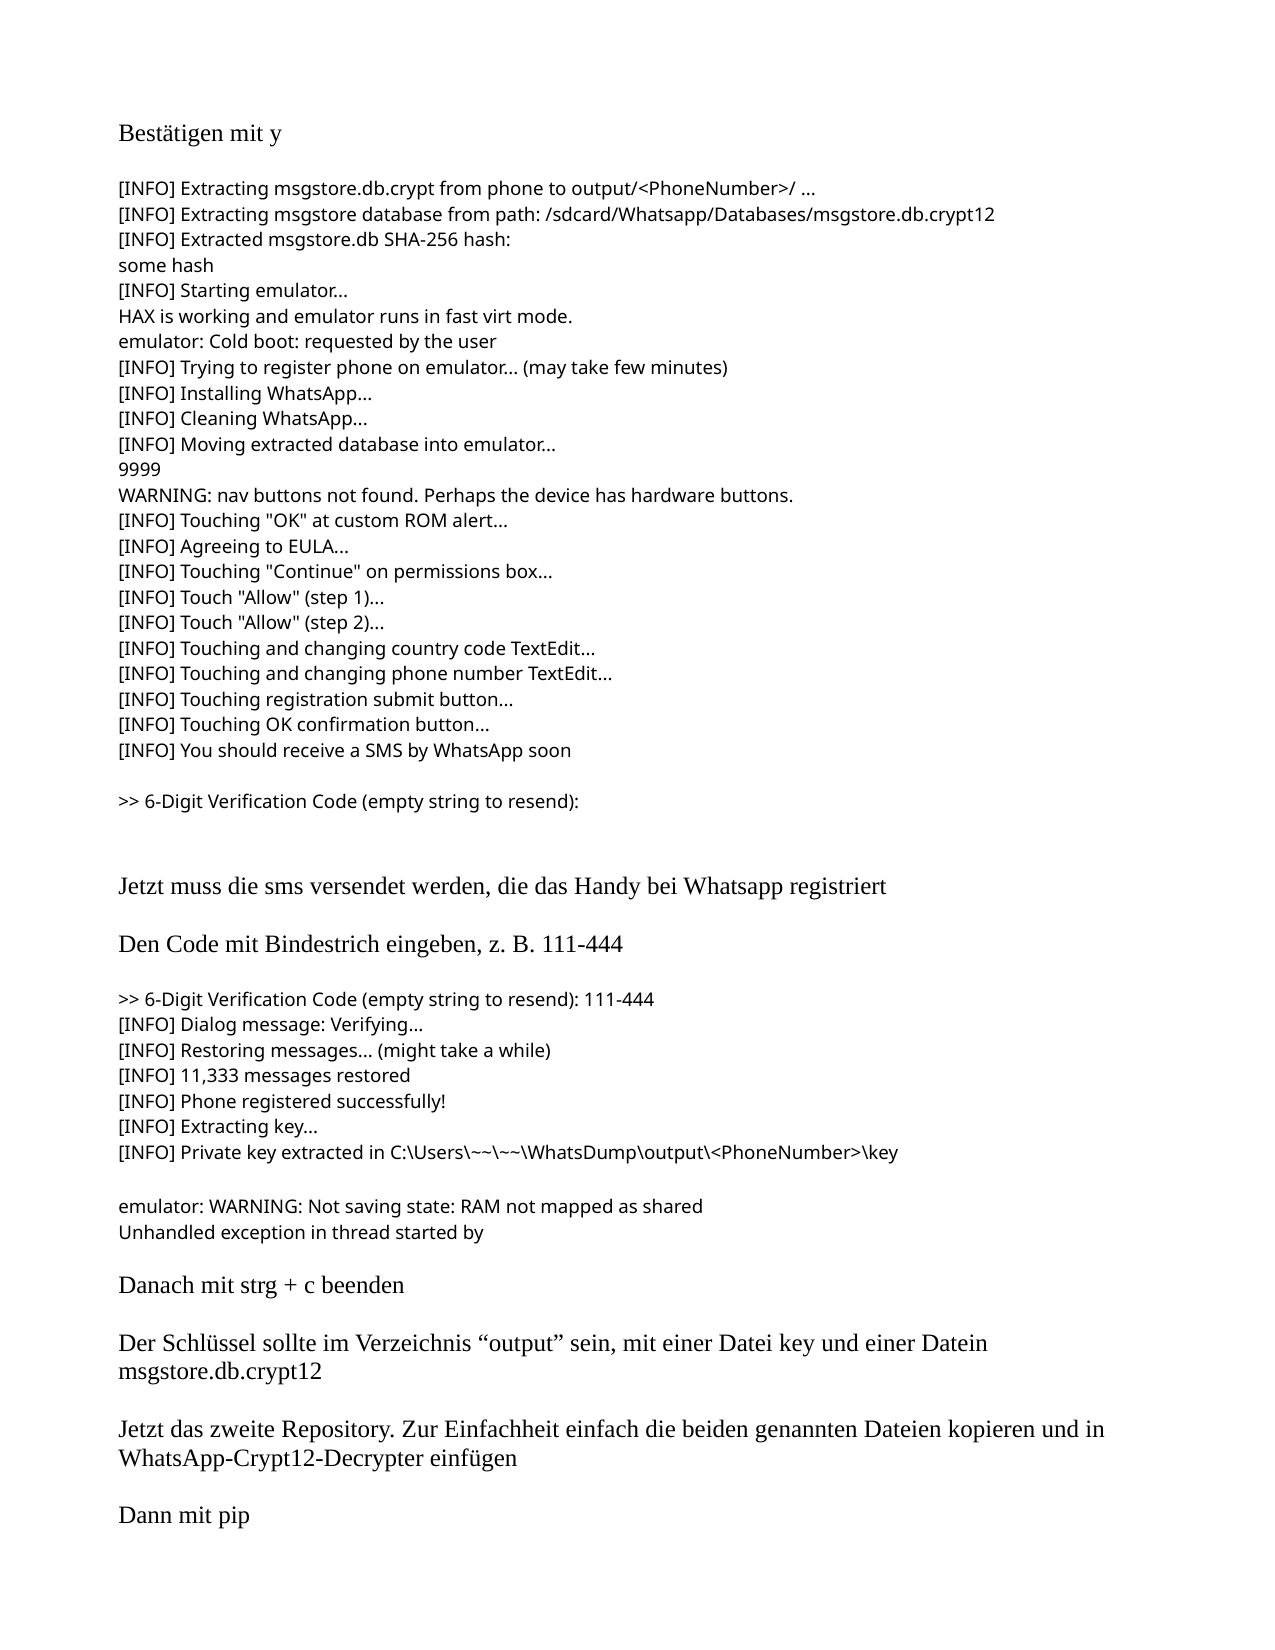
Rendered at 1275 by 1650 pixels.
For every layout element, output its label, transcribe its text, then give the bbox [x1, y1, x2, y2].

text Unhandled exception in thread started by [118, 1219, 1157, 1244]
text [INFO] Trying to register phone on emulator... (may take few minutes) [118, 354, 1157, 380]
text [INFO] Extracting key... [118, 1114, 1157, 1139]
text [INFO] Touch "Allow" (step 2)... [118, 609, 1157, 635]
text [INFO] Touching "Continue" on permissions box... [118, 558, 1157, 584]
text [INFO] Phone registered successfully! [118, 1088, 1157, 1114]
text Bestätigen mit y [118, 118, 1157, 147]
text [INFO] 11,333 messages restored [118, 1063, 1157, 1088]
text Jetzt muss die sms versendet werden, die das Handy bei Whatsapp registriert [118, 871, 1157, 900]
text [INFO] Touching OK confirmation button... [118, 712, 1157, 737]
text [INFO] Extracted msgstore.db SHA-256 hash: [118, 227, 1157, 252]
text [INFO] You should receive a SMS by WhatsApp soon [118, 737, 1157, 763]
text emulator: WARNING: Not saving state: RAM not mapped as shared [118, 1193, 1157, 1219]
text [INFO] Moving extracted database into emulator... [118, 431, 1157, 456]
text [INFO] Installing WhatsApp... [118, 380, 1157, 405]
text Den Code mit Bindestrich eingeben, z. B. 111-444 [118, 929, 1157, 957]
text some hash [118, 252, 1157, 278]
text [INFO] Cleaning WhatsApp... [118, 405, 1157, 431]
text [INFO] Dialog message: Verifying… [118, 1012, 1157, 1037]
text HAX is working and emulator runs in fast virt mode. [118, 303, 1157, 329]
text Der Schlüssel sollte im Verzeichnis “output” sein, mit einer Datei key und einer Datein msgstore.db.crypt12 [118, 1328, 1157, 1385]
text 9999 [118, 456, 1157, 482]
text [INFO] Touching "OK" at custom ROM alert... [118, 507, 1157, 533]
text [INFO] Extracting msgstore.db.crypt from phone to output/<PhoneNumber>/ ... [118, 176, 1157, 201]
text [INFO] Starting emulator... [118, 278, 1157, 303]
text Jetzt das zweite Repository. Zur Einfachheit einfach die beiden genannten Dateien kopieren und in WhatsApp-Crypt12-Decrypter einfügen [118, 1414, 1157, 1471]
text [INFO] Touching and changing phone number TextEdit... [118, 661, 1157, 686]
text [INFO] Restoring messages... (might take a while) [118, 1037, 1157, 1063]
text >> 6-Digit Verification Code (empty string to resend): [118, 788, 1157, 814]
text Dann mit pip [118, 1500, 1157, 1529]
text [INFO] Touching and changing country code TextEdit... [118, 635, 1157, 661]
text [INFO] Touching registration submit button... [118, 686, 1157, 712]
text [INFO] Private key extracted in C:\Users\~~\~~\WhatsDump\output\<PhoneNumber>\key [118, 1139, 1157, 1165]
text [INFO] Touch "Allow" (step 1)... [118, 584, 1157, 609]
text emulator: Cold boot: requested by the user [118, 329, 1157, 354]
text [INFO] Agreeing to EULA... [118, 533, 1157, 558]
text [INFO] Extracting msgstore database from path: /sdcard/Whatsapp/Databases/msgstore.db.crypt12 [118, 201, 1157, 227]
text WARNING: nav buttons not found. Perhaps the device has hardware buttons. [118, 482, 1157, 507]
text >> 6-Digit Verification Code (empty string to resend): 111-444 [118, 986, 1157, 1012]
text Danach mit strg + c beenden [118, 1270, 1157, 1299]
